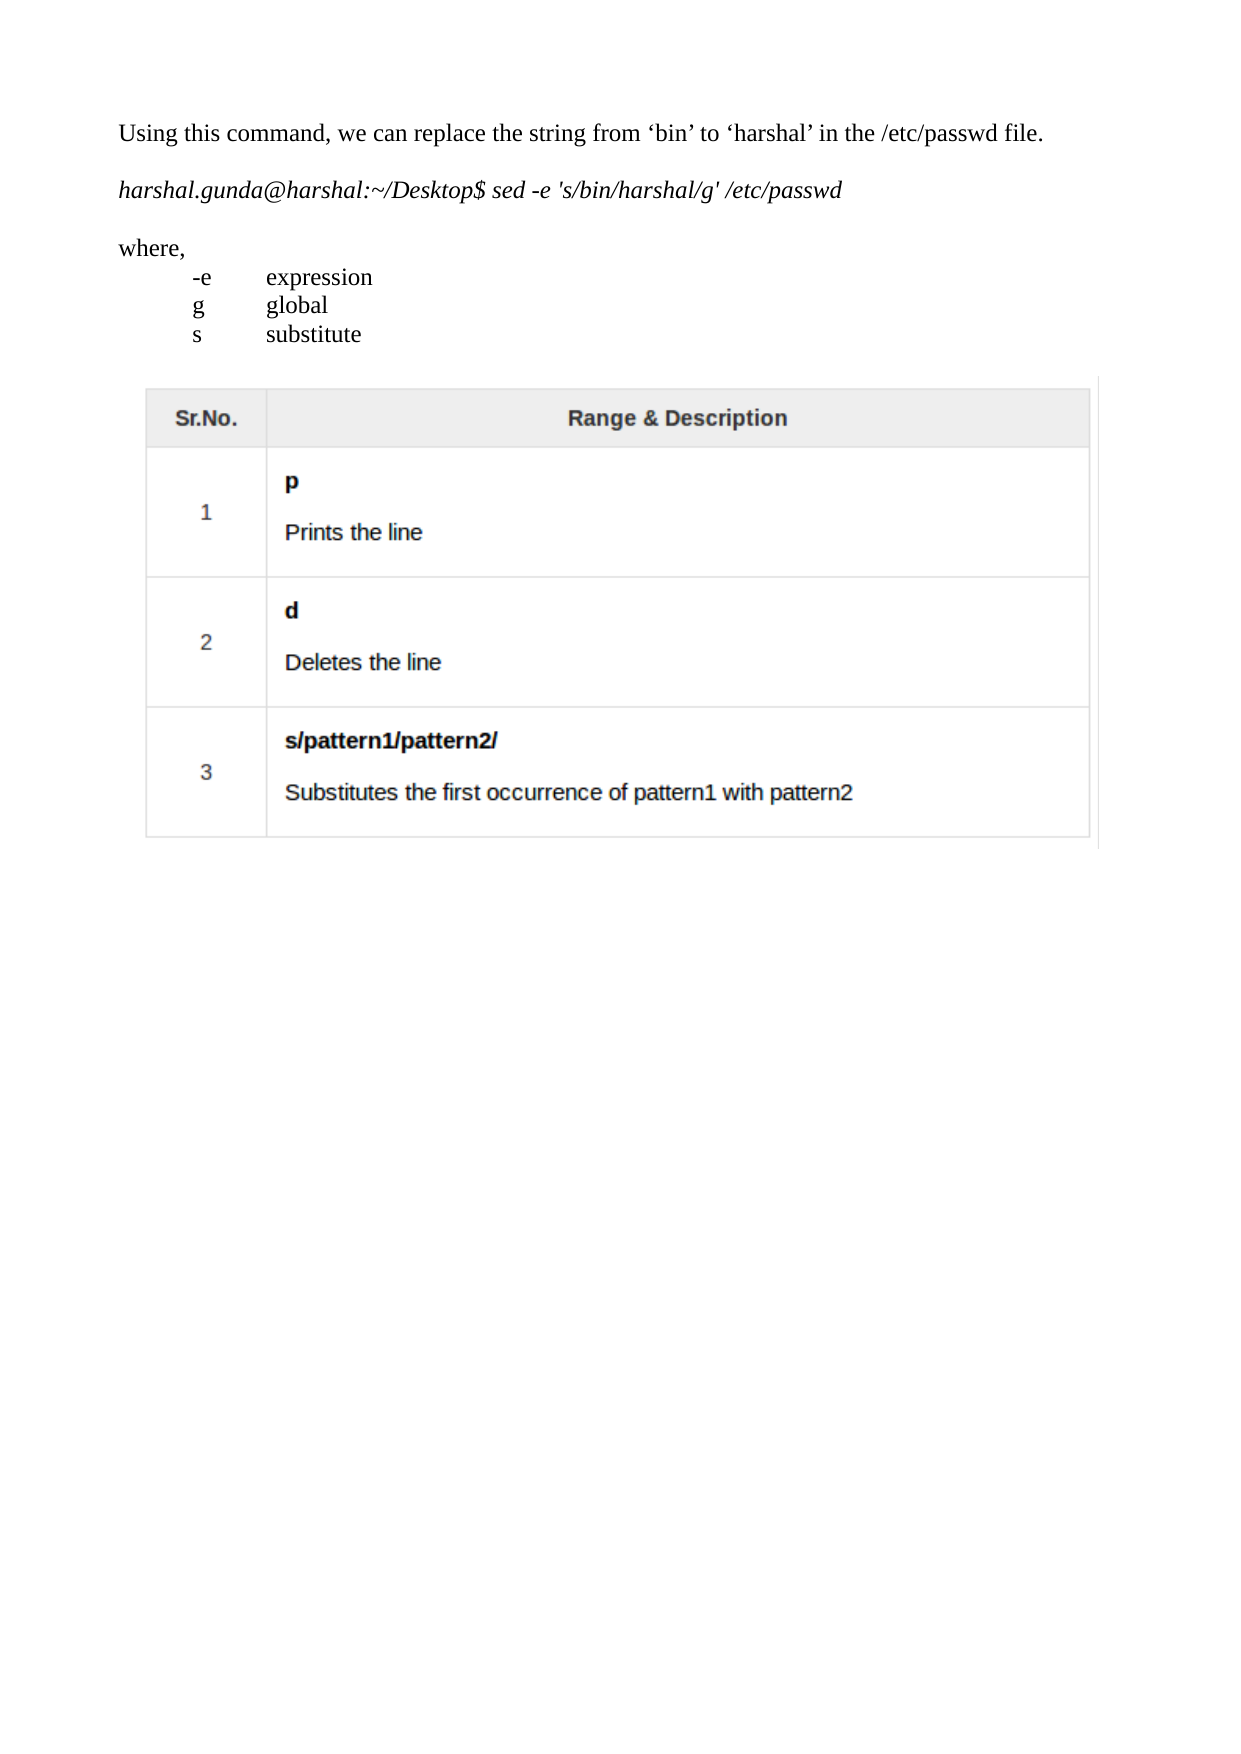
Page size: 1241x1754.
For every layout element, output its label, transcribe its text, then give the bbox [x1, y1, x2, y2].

text harshal.gunda@harshal:~/Desktop$ sed -e 's/bin/harshal/g' /etc/passwd [118, 176, 1122, 204]
text -e expression [118, 262, 1122, 291]
text where, [118, 233, 1122, 262]
text g global [118, 291, 1122, 319]
picture [141, 376, 1099, 849]
text Using this command, we can replace the string from ‘bin’ to ‘harshal’ in the /etc/passwd file. [118, 118, 1122, 147]
text s substitute [118, 319, 1122, 348]
